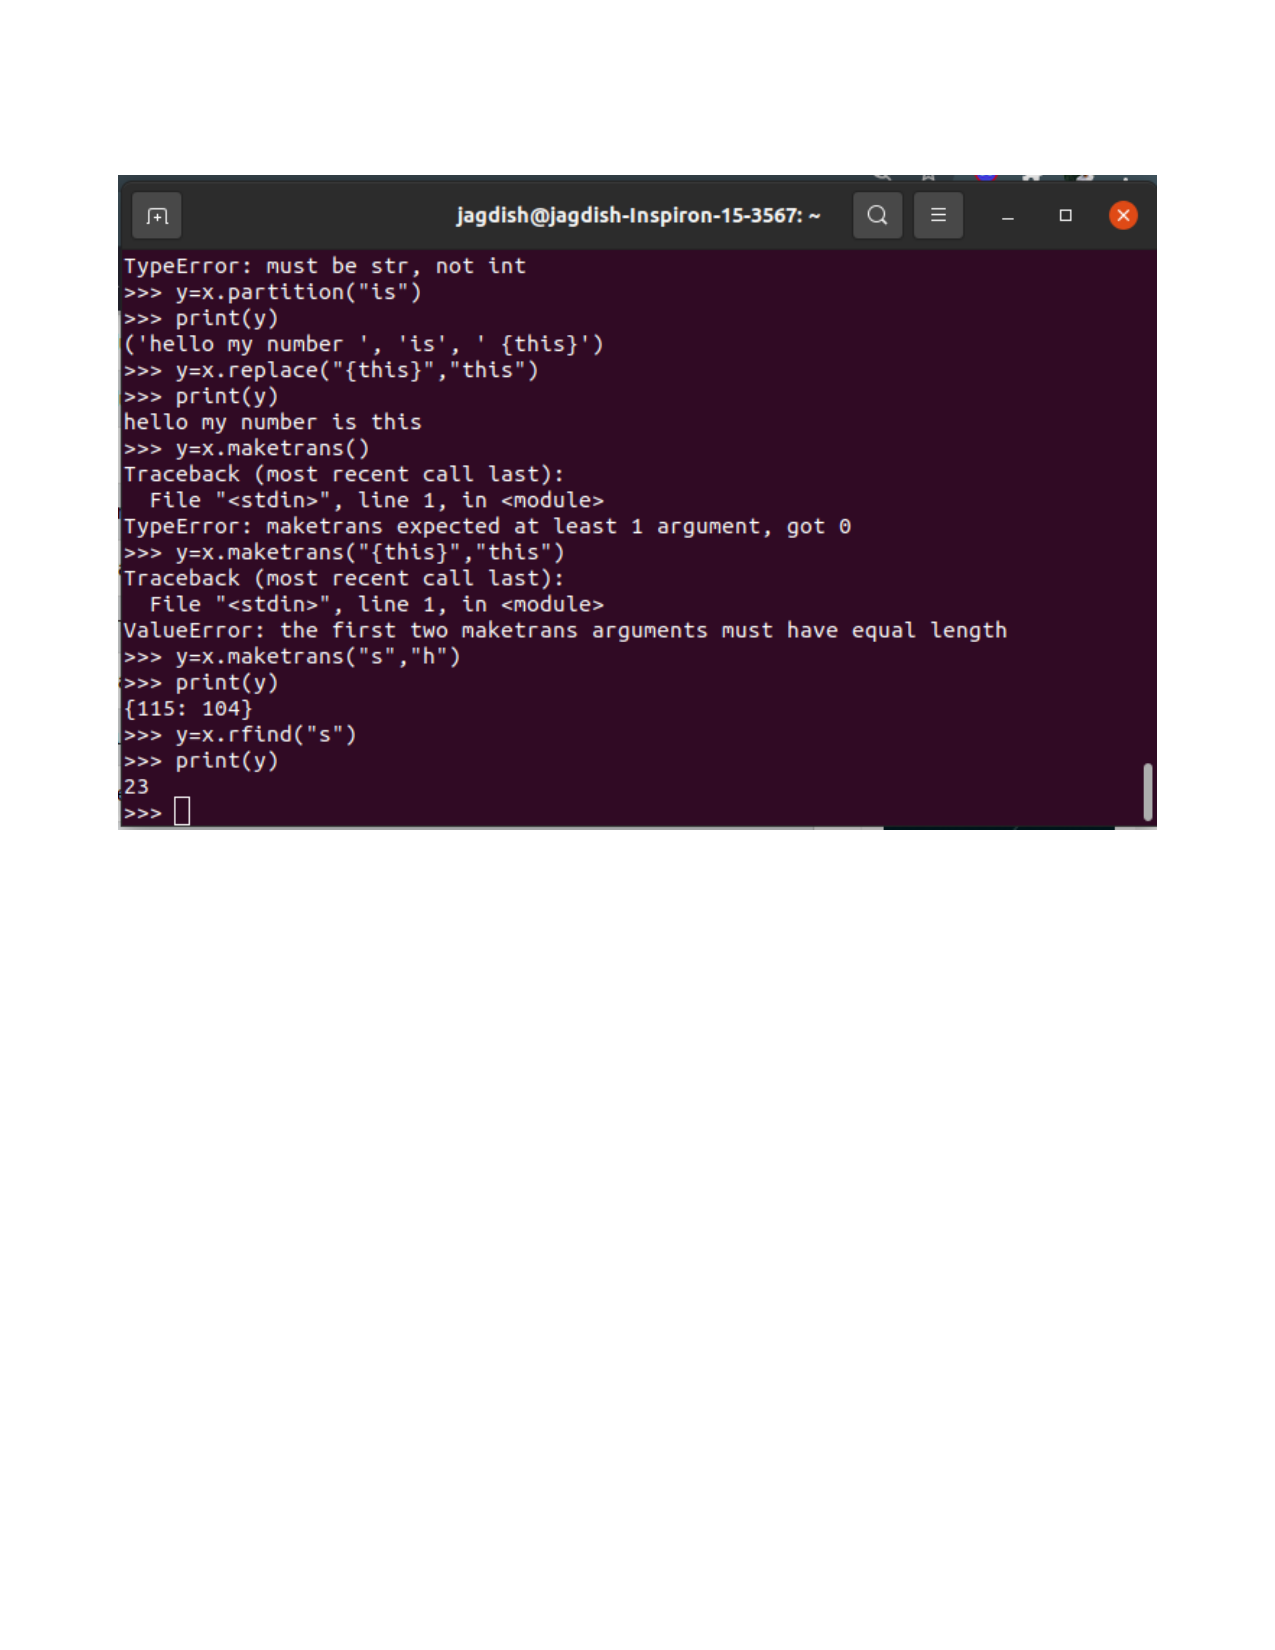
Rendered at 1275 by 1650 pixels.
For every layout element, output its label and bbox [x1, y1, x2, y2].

picture [118, 175, 1157, 830]
